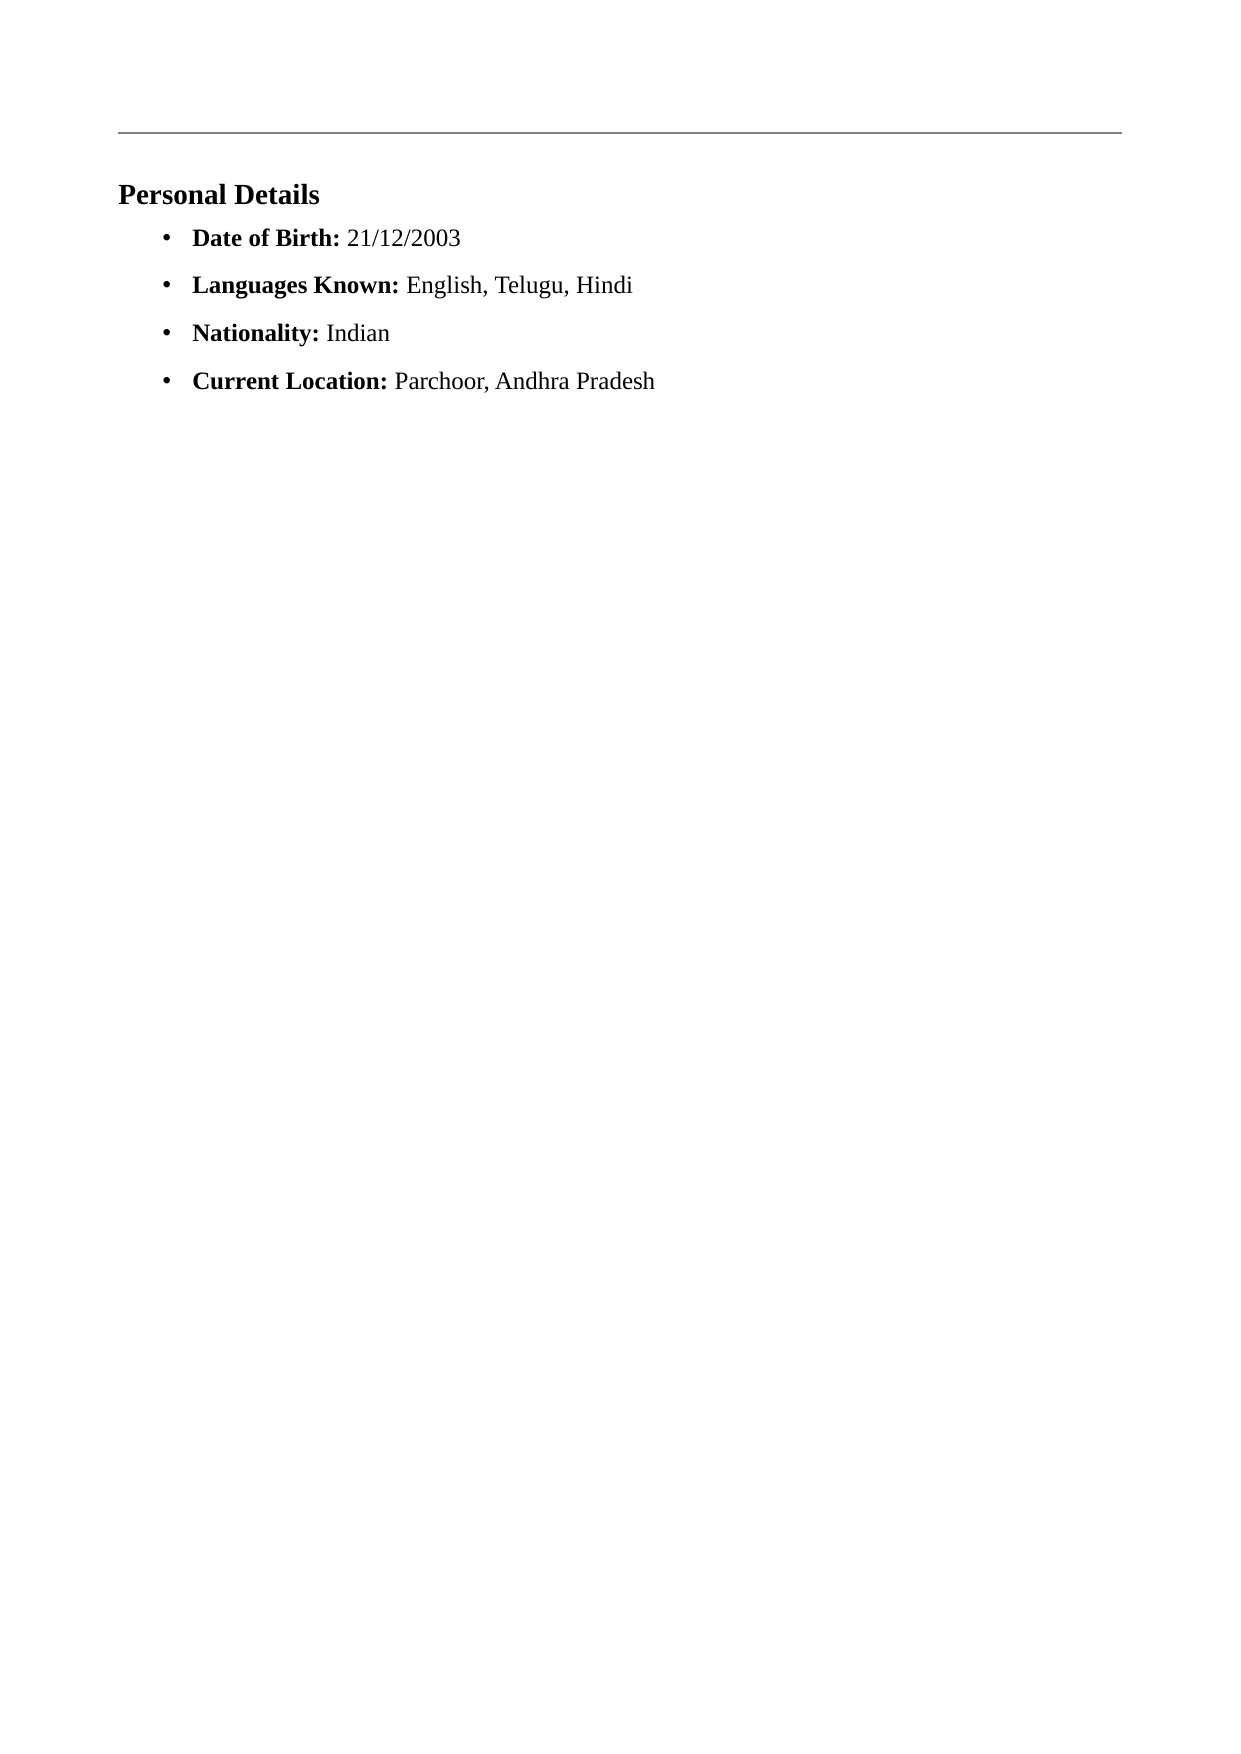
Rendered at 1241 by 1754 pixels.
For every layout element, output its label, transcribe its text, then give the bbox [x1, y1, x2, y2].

subtitle Personal Details [118, 177, 1122, 211]
list Languages Known: English, Telugu, Hindi [162, 271, 1122, 299]
list Nationality: Indian [162, 318, 1122, 347]
list Current Location: Parchoor, Andhra Pradesh [162, 366, 1122, 394]
list Date of Birth: 21/12/2003 [162, 223, 1122, 252]
